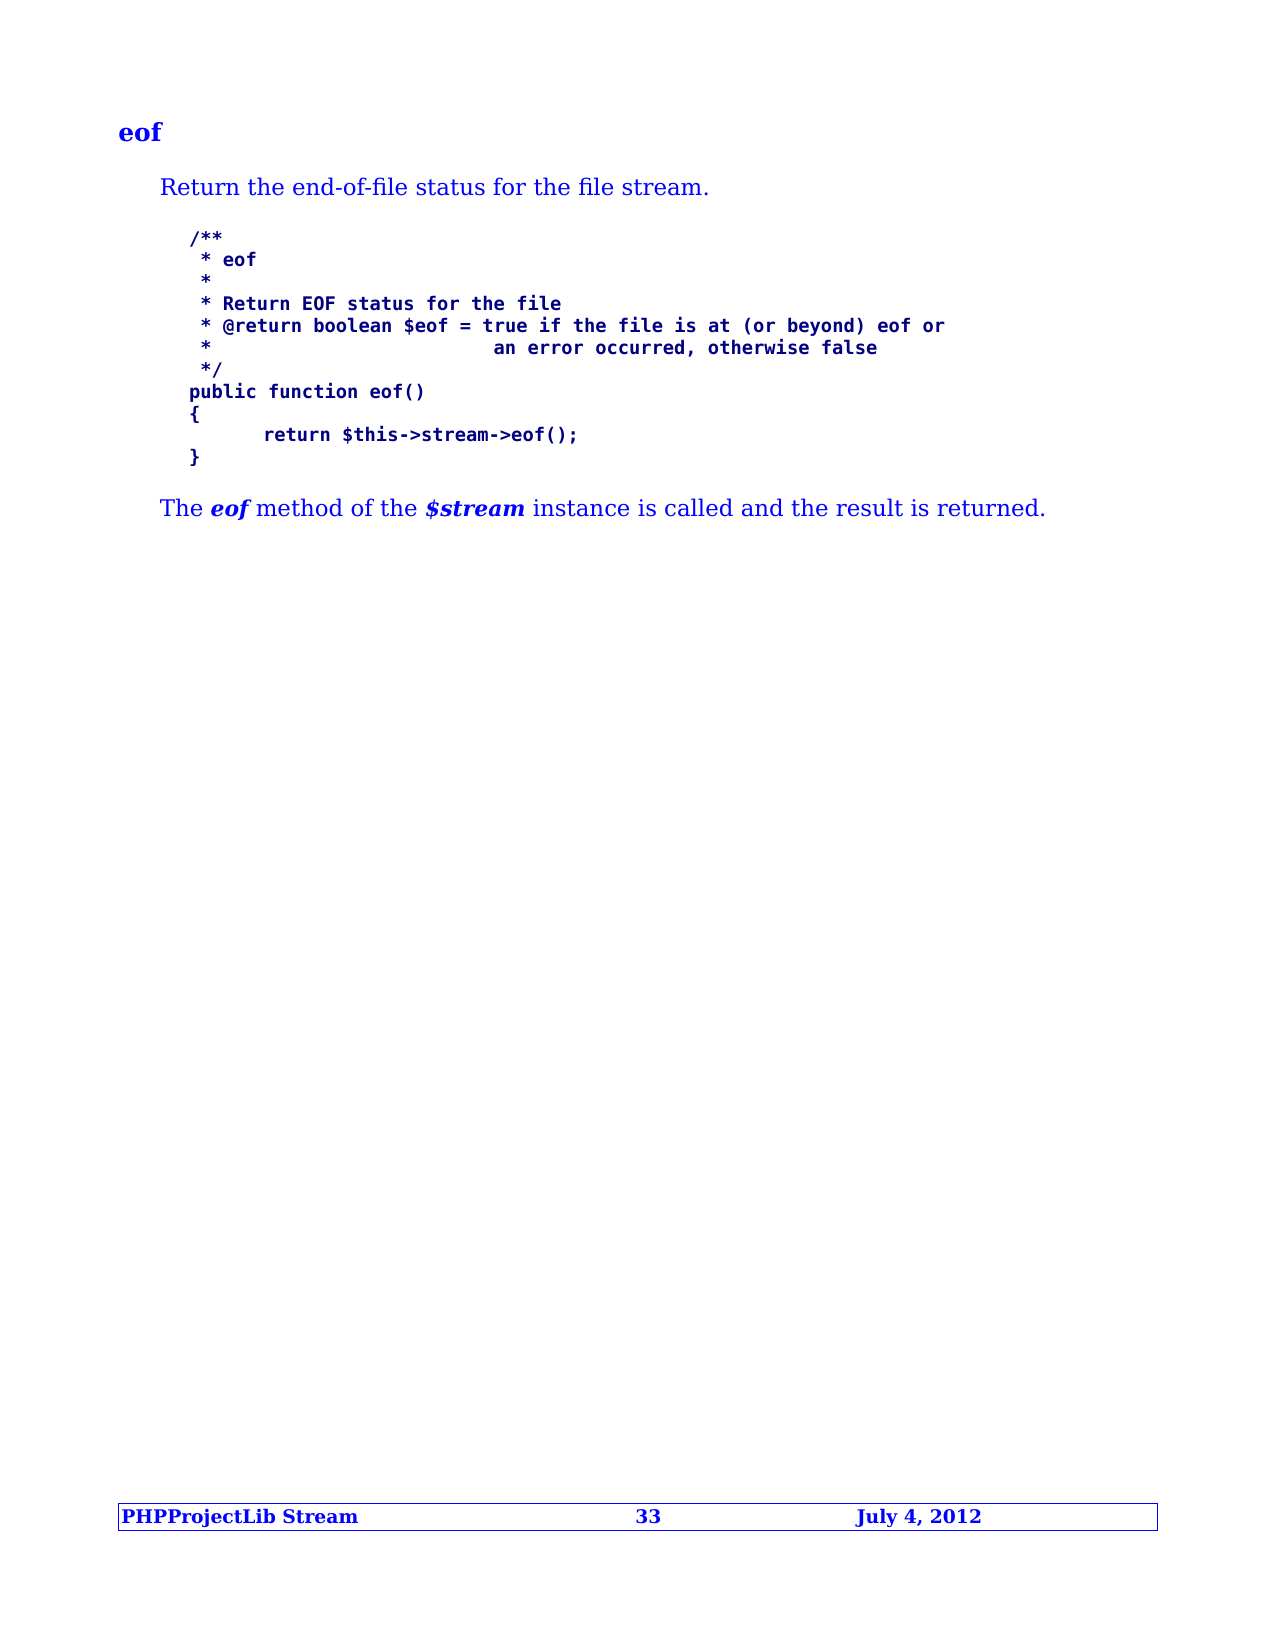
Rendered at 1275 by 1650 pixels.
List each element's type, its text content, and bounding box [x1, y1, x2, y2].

list * an error occurred, otherwise false [189, 337, 1157, 359]
list * eof [189, 249, 1157, 271]
list * @return boolean $eof = true if the file is at (or beyond) eof or [189, 315, 1157, 337]
list { [189, 402, 1157, 424]
text Return the end-of-file status for the file stream. [159, 174, 1157, 201]
list /** [189, 227, 1157, 249]
list } [189, 446, 1157, 468]
list return $this->stream->eof(); [189, 424, 1157, 446]
list * Return EOF status for the file [189, 293, 1157, 315]
list */ [189, 359, 1157, 381]
title eof [118, 118, 1157, 147]
text The eof method of the $stream instance is called and the result is returned. [159, 495, 1157, 521]
list public function eof() [189, 381, 1157, 402]
list * [189, 271, 1157, 293]
